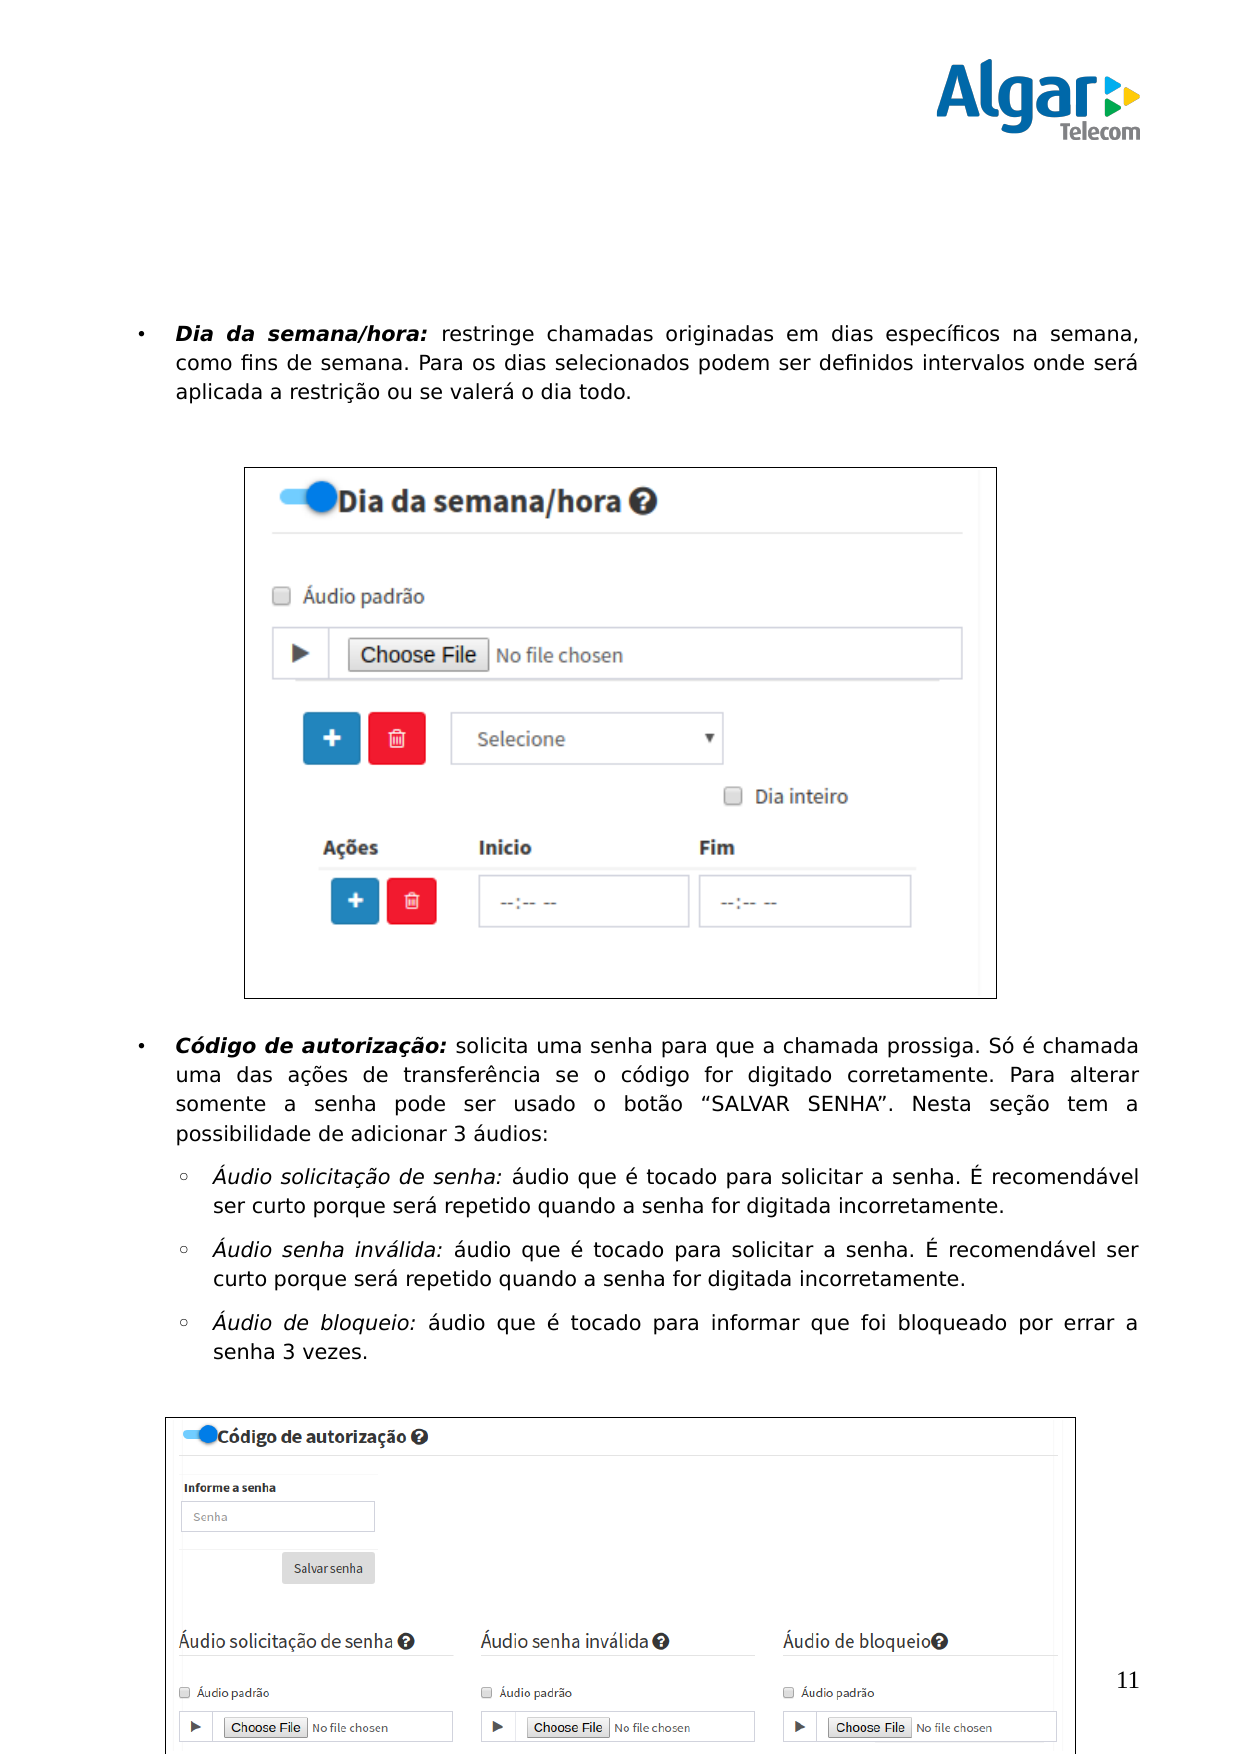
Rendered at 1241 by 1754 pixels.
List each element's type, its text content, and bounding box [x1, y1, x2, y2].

list Dia da semana/hora: restringe chamadas originadas em dias específicos na semana, como fins de semana. Para os dias selecionados podem ser definidos intervalos onde será aplicada a restrição ou se valerá o dia todo. [138, 322, 1140, 404]
picture [168, 1420, 1073, 1751]
picture [246, 470, 994, 996]
list Código de autorização: solicita uma senha para que a chamada prossiga. Só é chamada uma das ações de transferência se o código for digitado corretamente. Para alterar somente a senha pode ser usado o botão “SALVAR SENHA”. Nesta seção tem a possibilidade de adicionar 3 áudios: [138, 1034, 1140, 1146]
list Áudio de bloqueio: áudio que é tocado para informar que foi bloqueado por errar a senha 3 vezes. [175, 1311, 1140, 1364]
list Áudio solicitação de senha: áudio que é tocado para solicitar a senha. É recomendável ser curto porque será repetido quando a senha for digitada incorretamente. [175, 1165, 1140, 1218]
list Áudio senha inválida: áudio que é tocado para solicitar a senha. É recomendável ser curto porque será repetido quando a senha for digitada incorretamente. [175, 1238, 1140, 1291]
picture [936, 59, 1140, 140]
